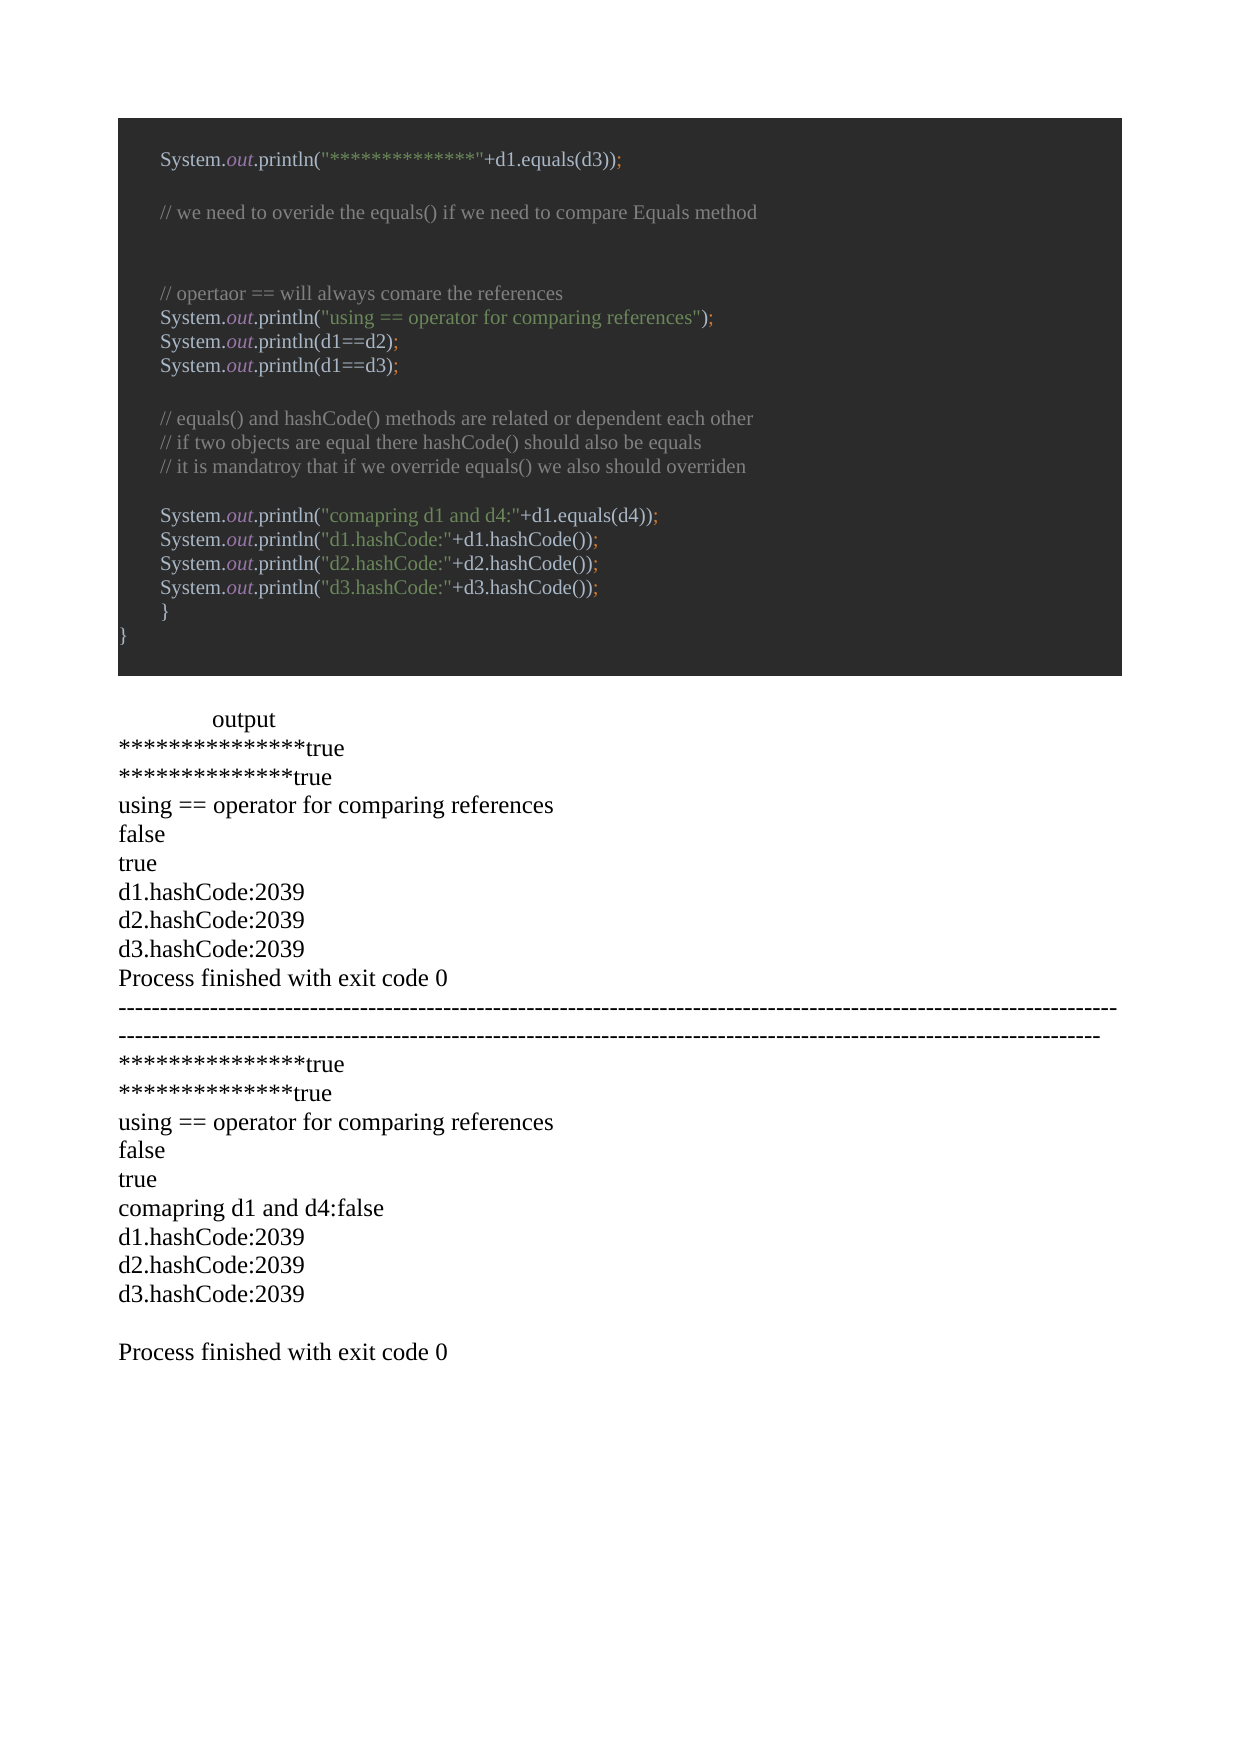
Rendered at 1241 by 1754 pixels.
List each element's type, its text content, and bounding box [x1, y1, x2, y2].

text d3.hashCode:2039 [118, 1279, 1122, 1308]
text System.out.println("**************"+d1.equals(d3)); // we need to overide the equals() if we need to compare Equals method // opertaor == will always comare the references System.out.println("using == operator for comparing references"); System.out.println(d1==d2); System.out.println(d1==d3); // equals() and hashCode() methods are related or dependent each other // if two objects are equal there hashCode() should also be equals // it is mandatroy that if we override equals() we also should overriden [118, 118, 1122, 478]
text output [118, 704, 1122, 733]
text **************true [118, 1078, 1122, 1107]
text false [118, 819, 1122, 848]
text System.out.println("comapring d1 and d4:"+d1.equals(d4)); System.out.println("d1.hashCode:"+d1.hashCode()); System.out.println("d2.hashCode:"+d2.hashCode()); System.out.println("d3.hashCode:"+d3.hashCode()); } } [118, 502, 1122, 676]
text true [118, 1164, 1122, 1193]
text **************true [118, 762, 1122, 791]
text d2.hashCode:2039 [118, 1251, 1122, 1279]
text Process finished with exit code 0 [118, 1337, 1122, 1366]
text d2.hashCode:2039 [118, 906, 1122, 934]
text using == operator for comparing references [118, 791, 1122, 819]
text ***************true [118, 733, 1122, 762]
text false [118, 1136, 1122, 1164]
text ---------------------------------------------------------------------------------------------------------------------------------------------------------------------------------------------------------------------------------------------- [118, 992, 1122, 1049]
text using == operator for comparing references [118, 1107, 1122, 1136]
text d3.hashCode:2039 [118, 934, 1122, 963]
text ***************true [118, 1049, 1122, 1078]
text comapring d1 and d4:false [118, 1193, 1122, 1222]
text d1.hashCode:2039 [118, 877, 1122, 906]
text true [118, 848, 1122, 877]
text Process finished with exit code 0 [118, 963, 1122, 992]
text d1.hashCode:2039 [118, 1222, 1122, 1251]
